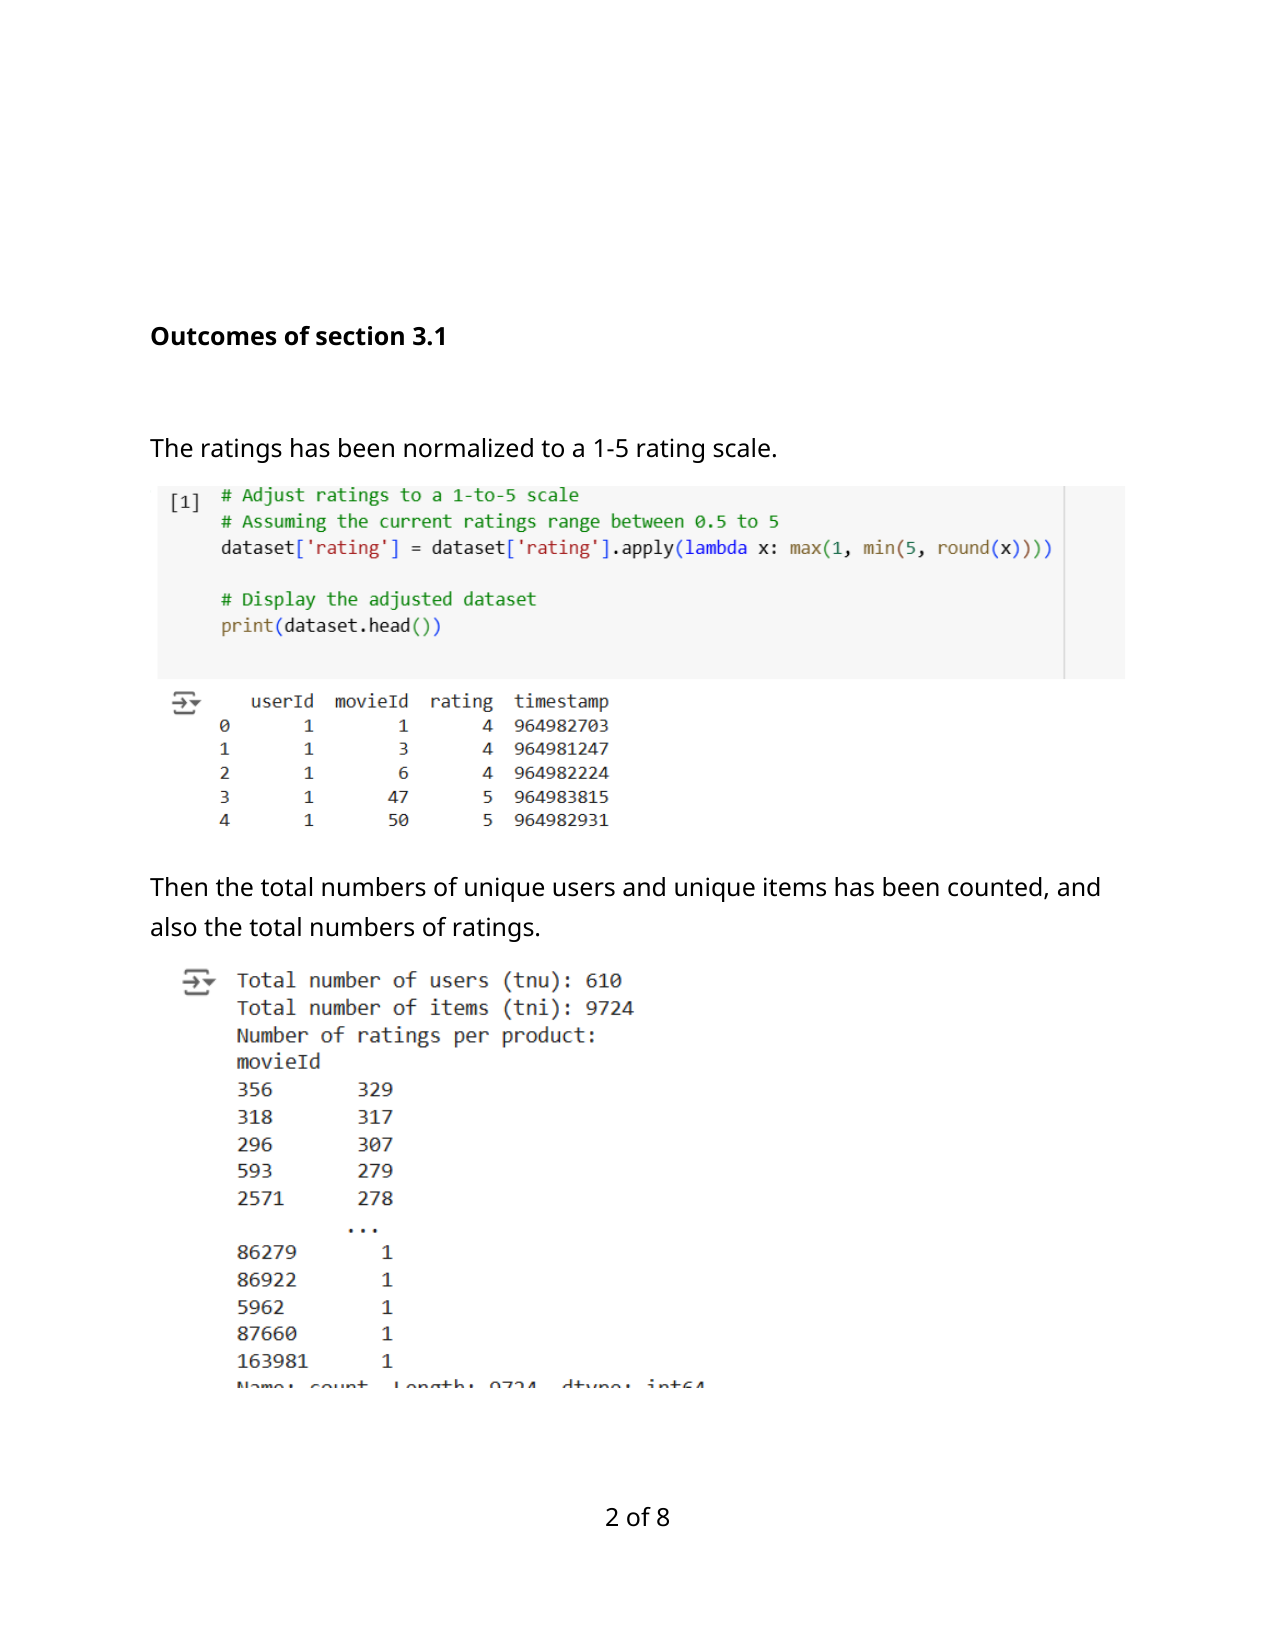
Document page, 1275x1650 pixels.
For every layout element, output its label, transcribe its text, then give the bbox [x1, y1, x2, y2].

text Then the total numbers of unique users and unique items has been counted, and also the total numbers of ratings. [150, 870, 1125, 943]
text The ratings has been normalized to a 1-5 rating scale. [150, 431, 1125, 465]
text Outcomes of section 3.1 [150, 318, 1125, 352]
